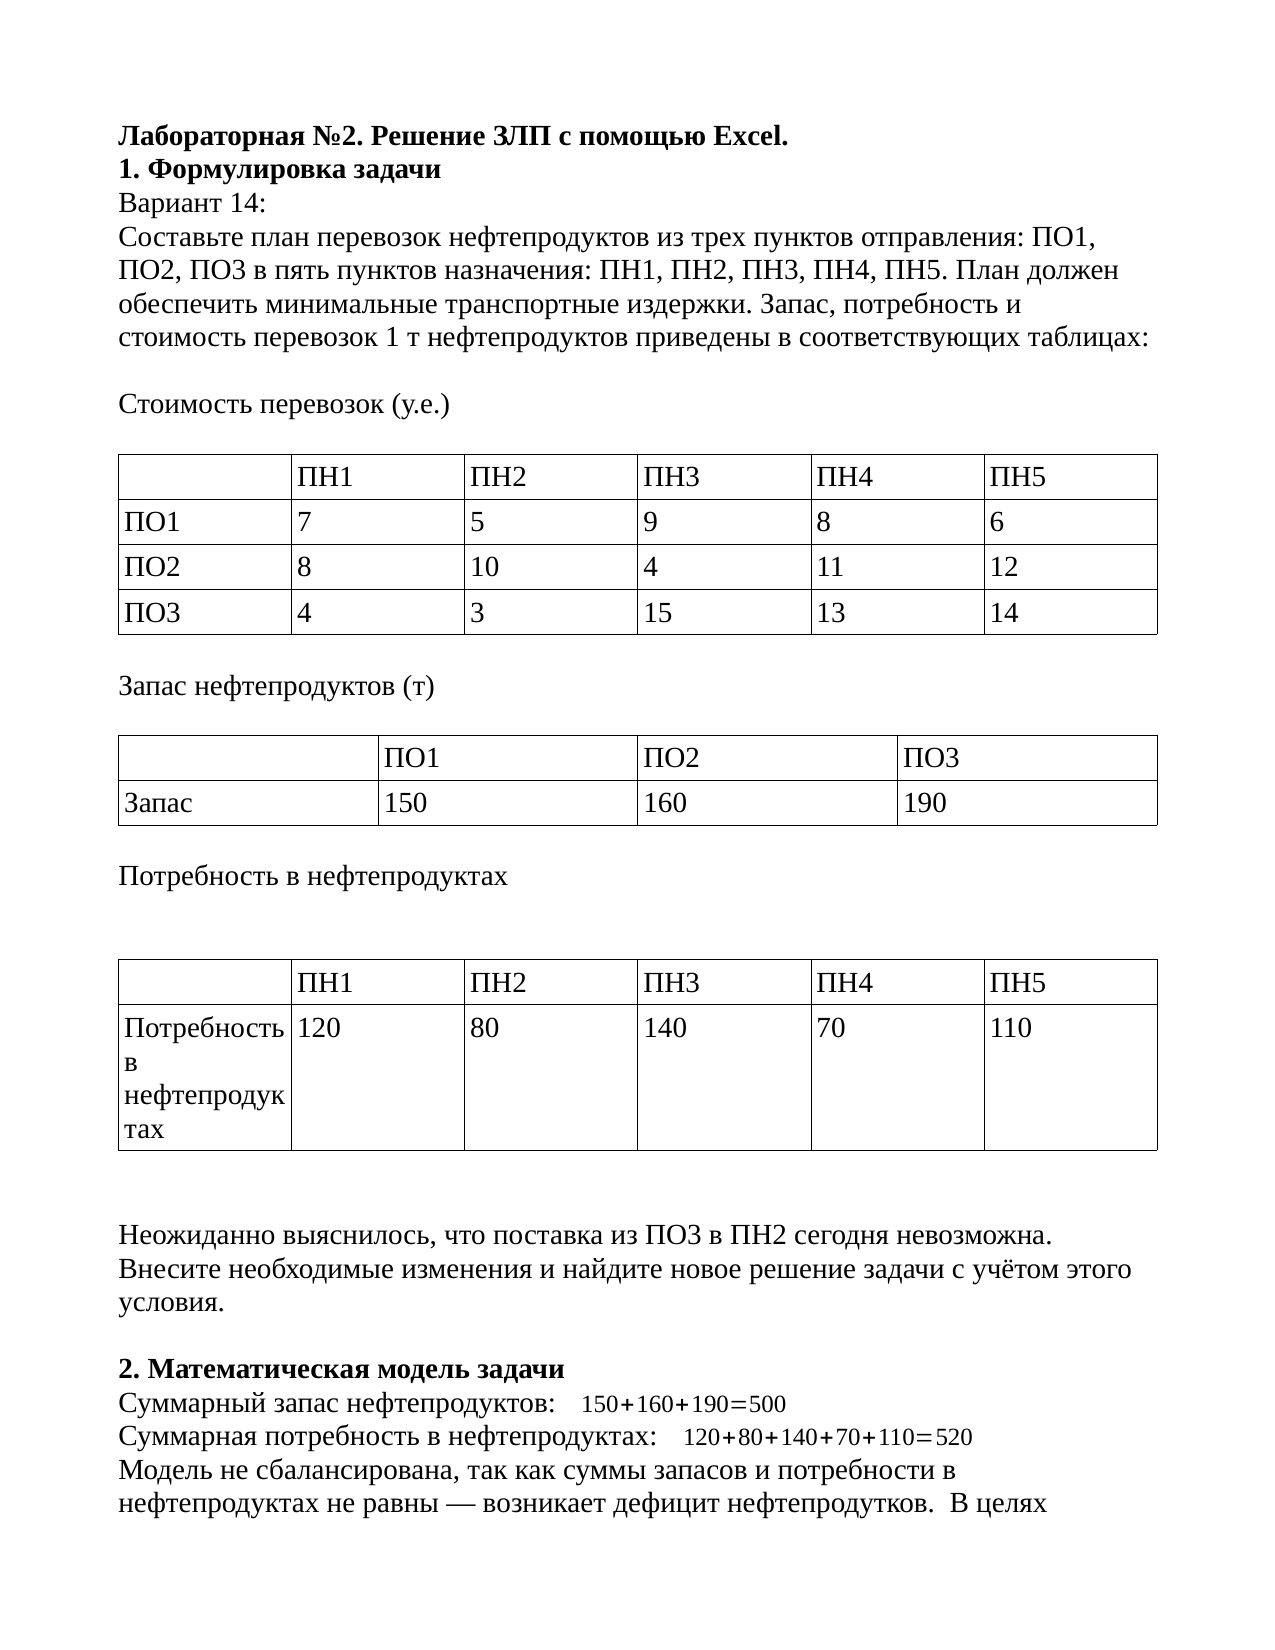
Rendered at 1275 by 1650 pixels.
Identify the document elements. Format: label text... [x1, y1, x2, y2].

table_cell 5 [465, 500, 637, 544]
table_cell 80 [465, 1005, 637, 1150]
table_cell 8 [812, 500, 984, 544]
text Запас нефтепродуктов (т) [118, 635, 1157, 735]
table_cell 4 [638, 545, 811, 589]
table_header ПО3 [898, 736, 1157, 780]
table_cell 7 [292, 500, 464, 544]
table_cell 8 [292, 545, 464, 589]
table_cell 150 [379, 781, 637, 825]
table_cell ПО1 [119, 500, 291, 544]
table_cell 70 [812, 1005, 984, 1150]
text Неожиданно выяснилось, что поставка из ПО3 в ПН2 сегодня невозможна. Внесите необходимые изменения и найдите новое решение задачи с учётом этого условия. [118, 1217, 1157, 1318]
text 1. Формулировка задачи [118, 152, 1157, 185]
table_header ПН4 [812, 960, 984, 1004]
table_cell Потребность в нефтепродуктах [119, 1005, 291, 1150]
table_cell 160 [638, 781, 897, 825]
table_cell 120 [292, 1005, 464, 1150]
table_header ПН1 [292, 455, 464, 499]
table_cell ПО3 [119, 590, 291, 634]
table_header [119, 736, 378, 780]
table_header ПН5 [985, 960, 1157, 1004]
table_cell 10 [465, 545, 637, 589]
table_cell 9 [638, 500, 811, 544]
text 2. Математическая модель задачи [118, 1351, 1157, 1385]
table_cell Запас [119, 781, 378, 825]
table_cell 6 [985, 500, 1157, 544]
table_header [119, 960, 291, 1004]
table_header ПН3 [638, 455, 811, 499]
text Потребность в нефтепродуктах [118, 826, 1157, 959]
table_cell 14 [985, 590, 1157, 634]
table_header ПН1 [292, 960, 464, 1004]
table_cell 15 [638, 590, 811, 634]
table_header ПН2 [465, 455, 637, 499]
text Суммарный запас нефтепродуктов: Суммарная потребность в нефтепродуктах: [118, 1385, 1157, 1452]
table_header ПО1 [379, 736, 637, 780]
table_cell 13 [812, 590, 984, 634]
table_cell 11 [812, 545, 984, 589]
text Лабораторная №2. Решение ЗЛП с помощью Excel. [118, 118, 1157, 152]
table_cell 3 [465, 590, 637, 634]
table_cell 12 [985, 545, 1157, 589]
table_cell 110 [985, 1005, 1157, 1150]
table_cell 4 [292, 590, 464, 634]
table_cell ПО2 [119, 545, 291, 589]
table_header [119, 455, 291, 499]
table_header ПН4 [812, 455, 984, 499]
table_cell 140 [638, 1005, 811, 1150]
table_header ПО2 [638, 736, 897, 780]
table_header ПН5 [985, 455, 1157, 499]
table_header ПН3 [638, 960, 811, 1004]
text Вариант 14: Составьте план перевозок нефтепродуктов из трех пунктов отправления: ПО1, ПО2, ПО3 в пять пунктов назначения: ПН1, ПН2, ПН3, ПН4, ПН5. План должен обеспечить минимальные транспортные издержки. Запас, потребность и стоимость перевозок 1 т нефтепродуктов приведены в соответствующих таблицах: Стоимость перевозок (у.е.) [118, 185, 1157, 453]
table_header ПН2 [465, 960, 637, 1004]
text Модель не сбалансирована, так как суммы запасов и потребности в нефтепродуктах не равны — возникает дефицит нефтепродутков. В целях [118, 1452, 1157, 1519]
table_cell 190 [898, 781, 1157, 825]
